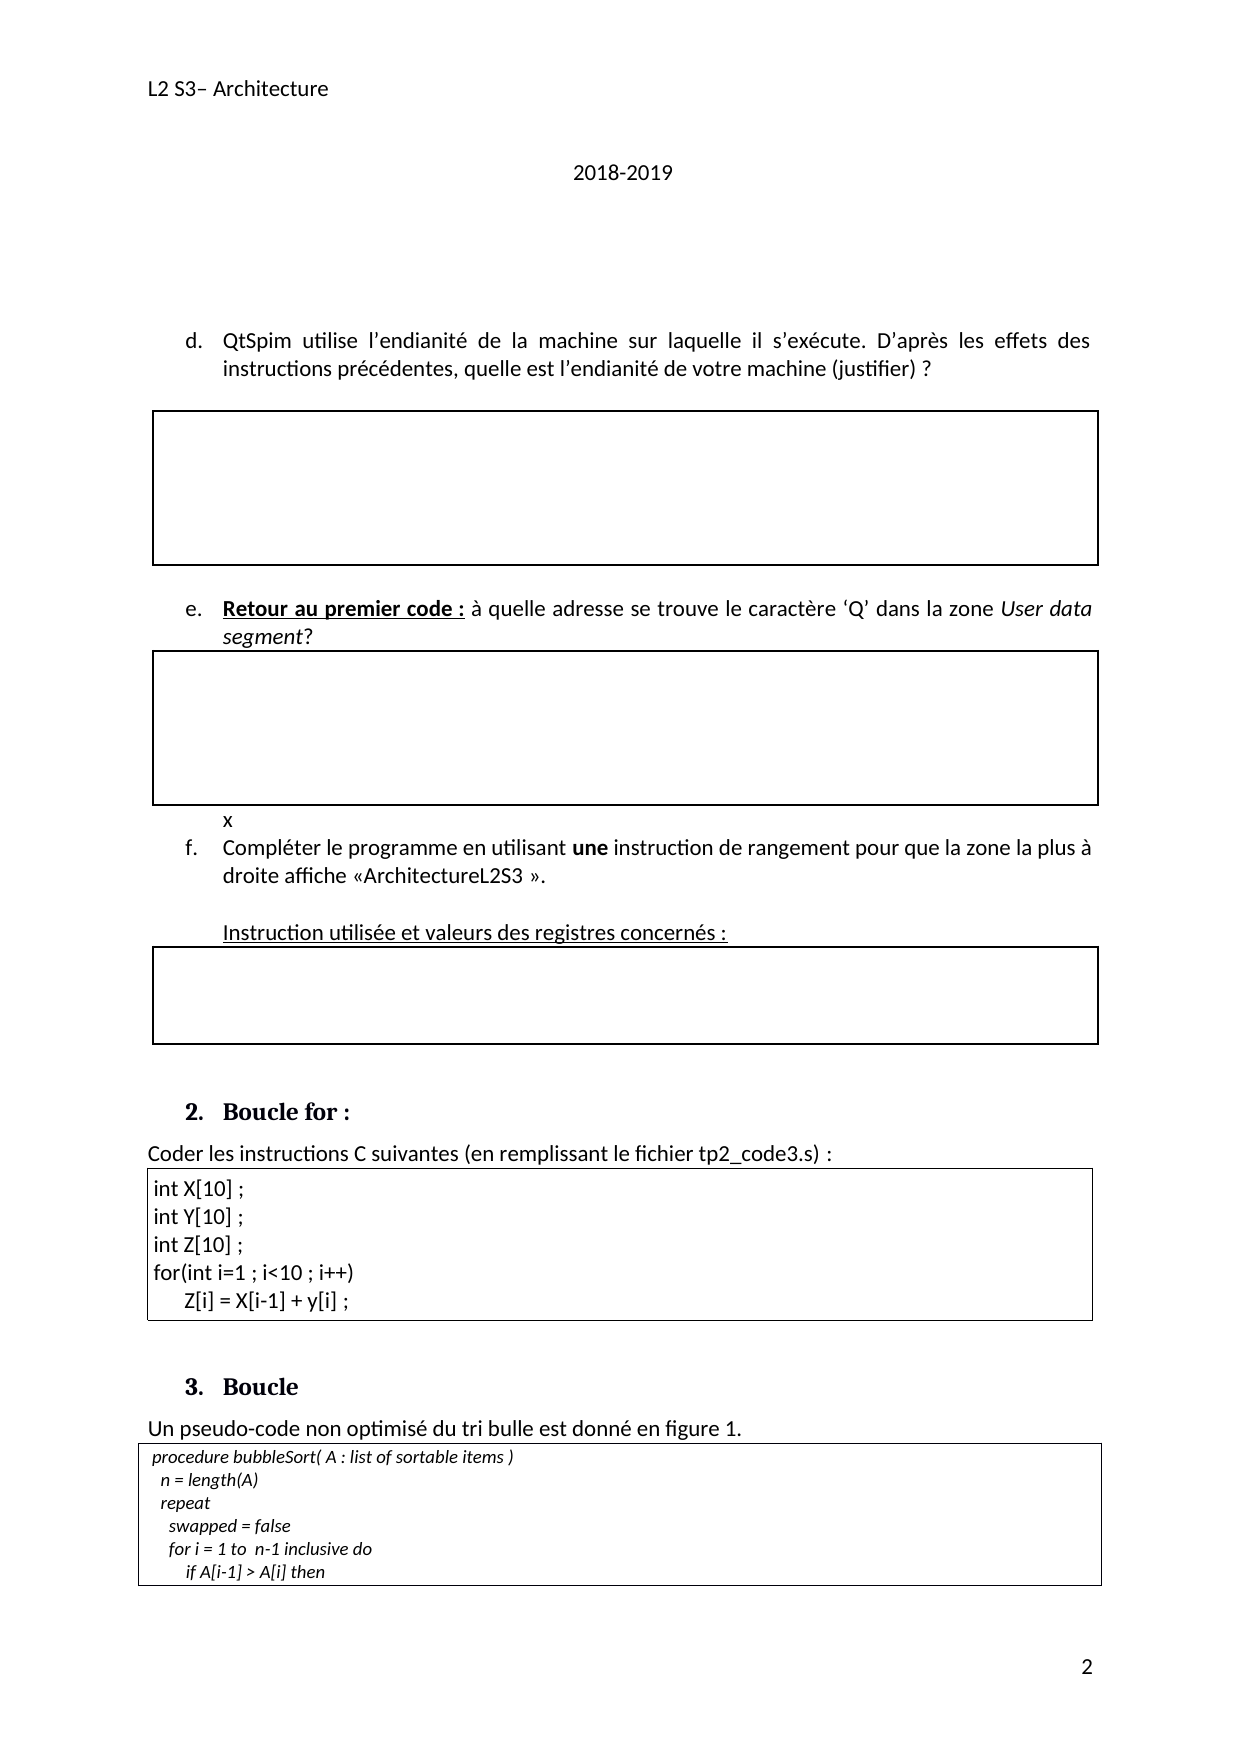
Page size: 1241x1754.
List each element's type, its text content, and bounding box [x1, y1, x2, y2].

text swapped = false [148, 1514, 1093, 1537]
text if A[i-1] > A[i] then [139, 1557, 1101, 1585]
subtitle Boucle for : [185, 1098, 1093, 1127]
list Instruction utilisée et valeurs des registres concernés : [223, 918, 1093, 946]
table_header [154, 948, 1097, 1043]
subtitle Boucle [185, 1373, 1093, 1402]
list Retour au premier code : à quelle adresse se trouve le caractère ‘Q’ dans la zone User data segment? [185, 594, 1093, 650]
table_header int X[10] ; int Y[10] ; int Z[10] ; for(int i=1 ; i<10 ; i++) Z[i] = X[i-1] + y[i] ; [148, 1169, 1092, 1320]
text n = length(A) [148, 1468, 1093, 1491]
table_header [154, 652, 1097, 803]
list Compléter le programme en utilisant une instruction de rangement pour que la zone la plus à droite affiche «ArchitectureL2S3 ». [185, 833, 1093, 889]
list x [223, 806, 1093, 833]
text for i = 1 to n-1 inclusive do [148, 1537, 1093, 1557]
text Un pseudo-code non optimisé du tri bulle est donné en figure 1. [148, 1414, 1093, 1442]
text Coder les instructions C suivantes (en remplissant le fichier tp2_code3.s) : [148, 1139, 1093, 1168]
list QtSpim utilise l’endianité de la machine sur laquelle il s’exécute. D’après les effets des instructions précédentes, quelle est l’endianité de votre machine (justifier) ? [185, 326, 1093, 382]
text procedure bubbleSort( A : list of sortable items ) [139, 1444, 1101, 1468]
text repeat [148, 1491, 1093, 1514]
table_header [154, 412, 1097, 564]
